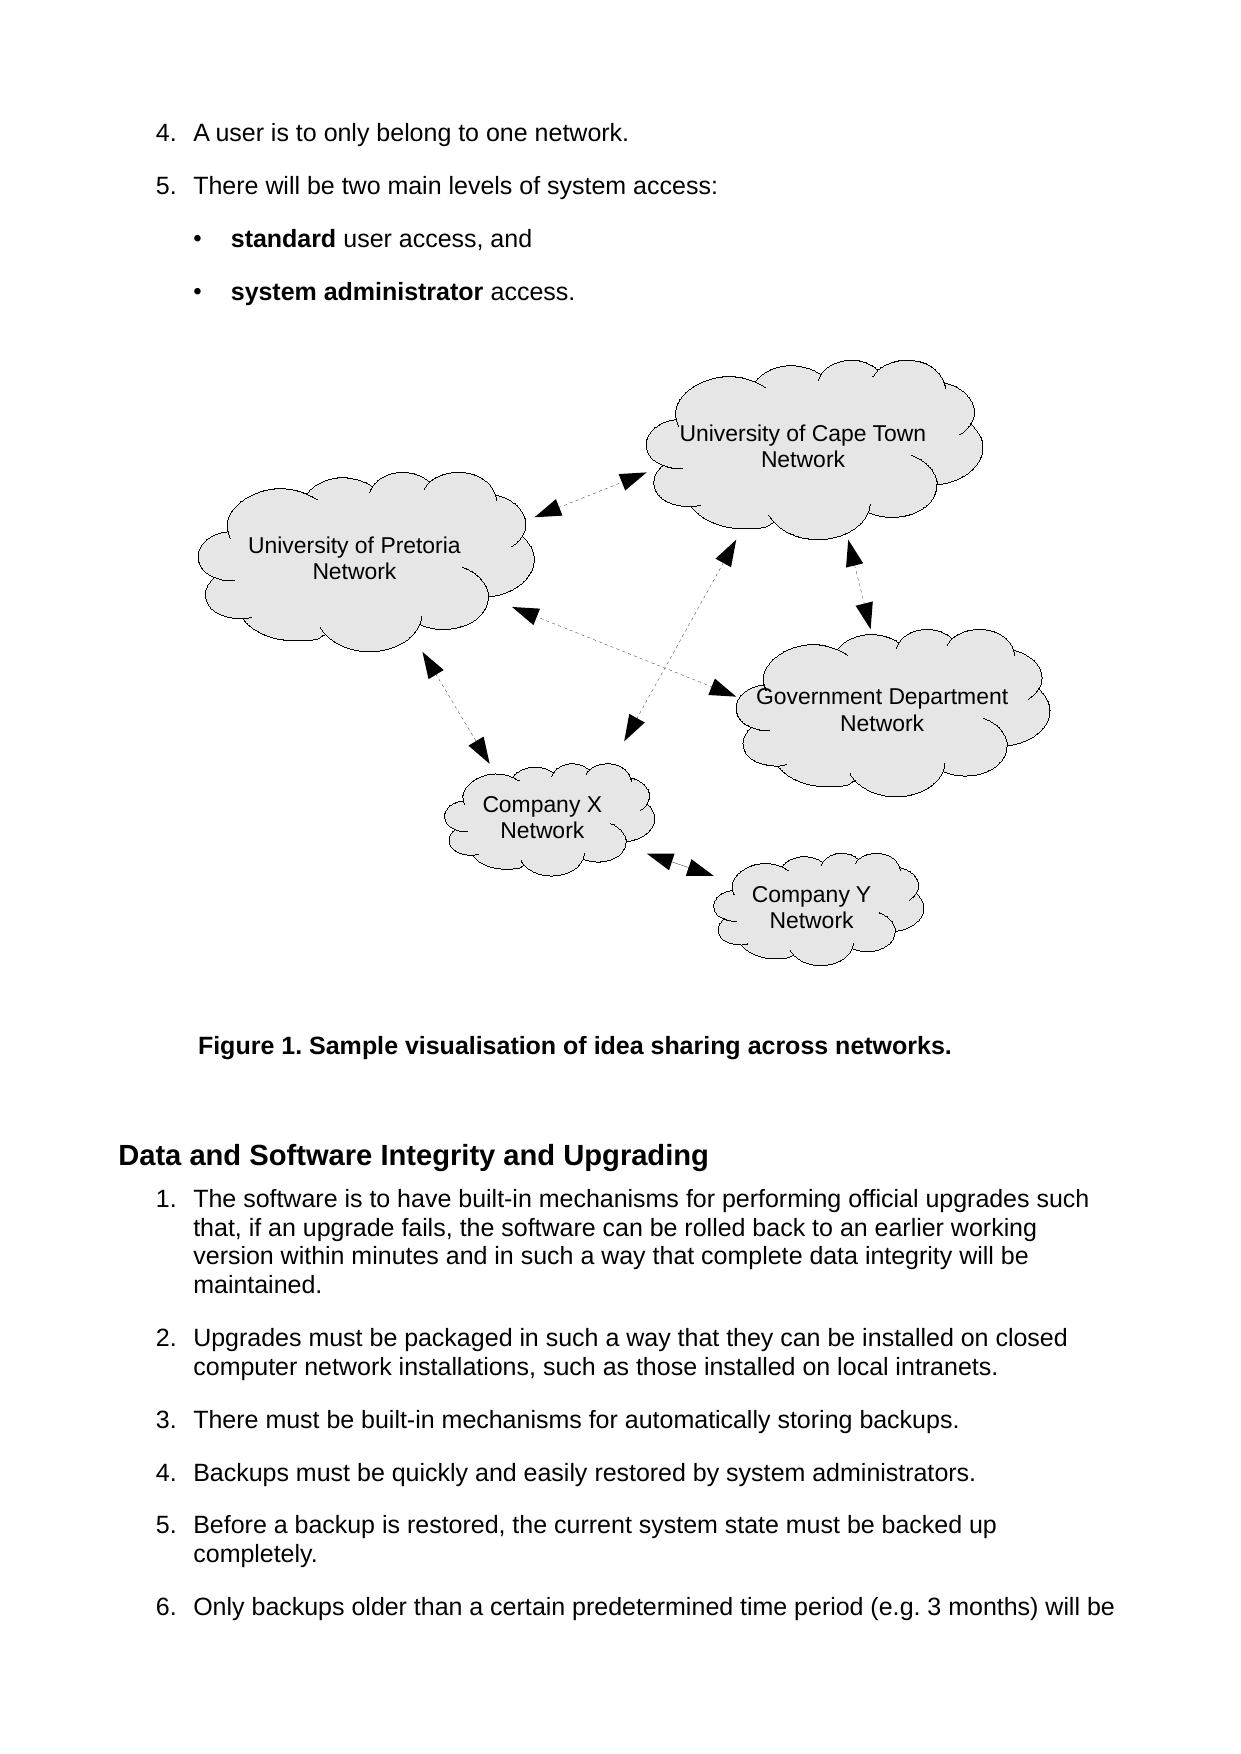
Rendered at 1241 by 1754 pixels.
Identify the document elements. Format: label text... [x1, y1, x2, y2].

list Upgrades must be packaged in such a way that they can be installed on closed computer network installations, such as those installed on local intranets. [156, 1323, 1122, 1381]
list There must be built-in mechanisms for automatically storing backups. [156, 1405, 1122, 1433]
list A user is to only belong to one network. [156, 118, 1122, 147]
list Before a backup is restored, the current system state must be backed up completely. [156, 1511, 1122, 1568]
list There will be two main levels of system access: [156, 171, 1122, 200]
list Only backups older than a certain predetermined time period (e.g. 3 months) will be [156, 1592, 1122, 1621]
text Figure 1. Sample visualisation of idea sharing across networks. [198, 1031, 1050, 1060]
list system administrator access. [193, 277, 1122, 306]
subtitle Data and Software Integrity and Upgrading [118, 1138, 1122, 1171]
list The software is to have built-in mechanisms for performing official upgrades such that, if an upgrade fails, the software can be rolled back to an earlier working version within minutes and in such a way that complete data integrity will be maintained. [156, 1184, 1122, 1299]
list Backups must be quickly and easily restored by system administrators. [156, 1458, 1122, 1486]
list standard user access, and [193, 224, 1122, 253]
